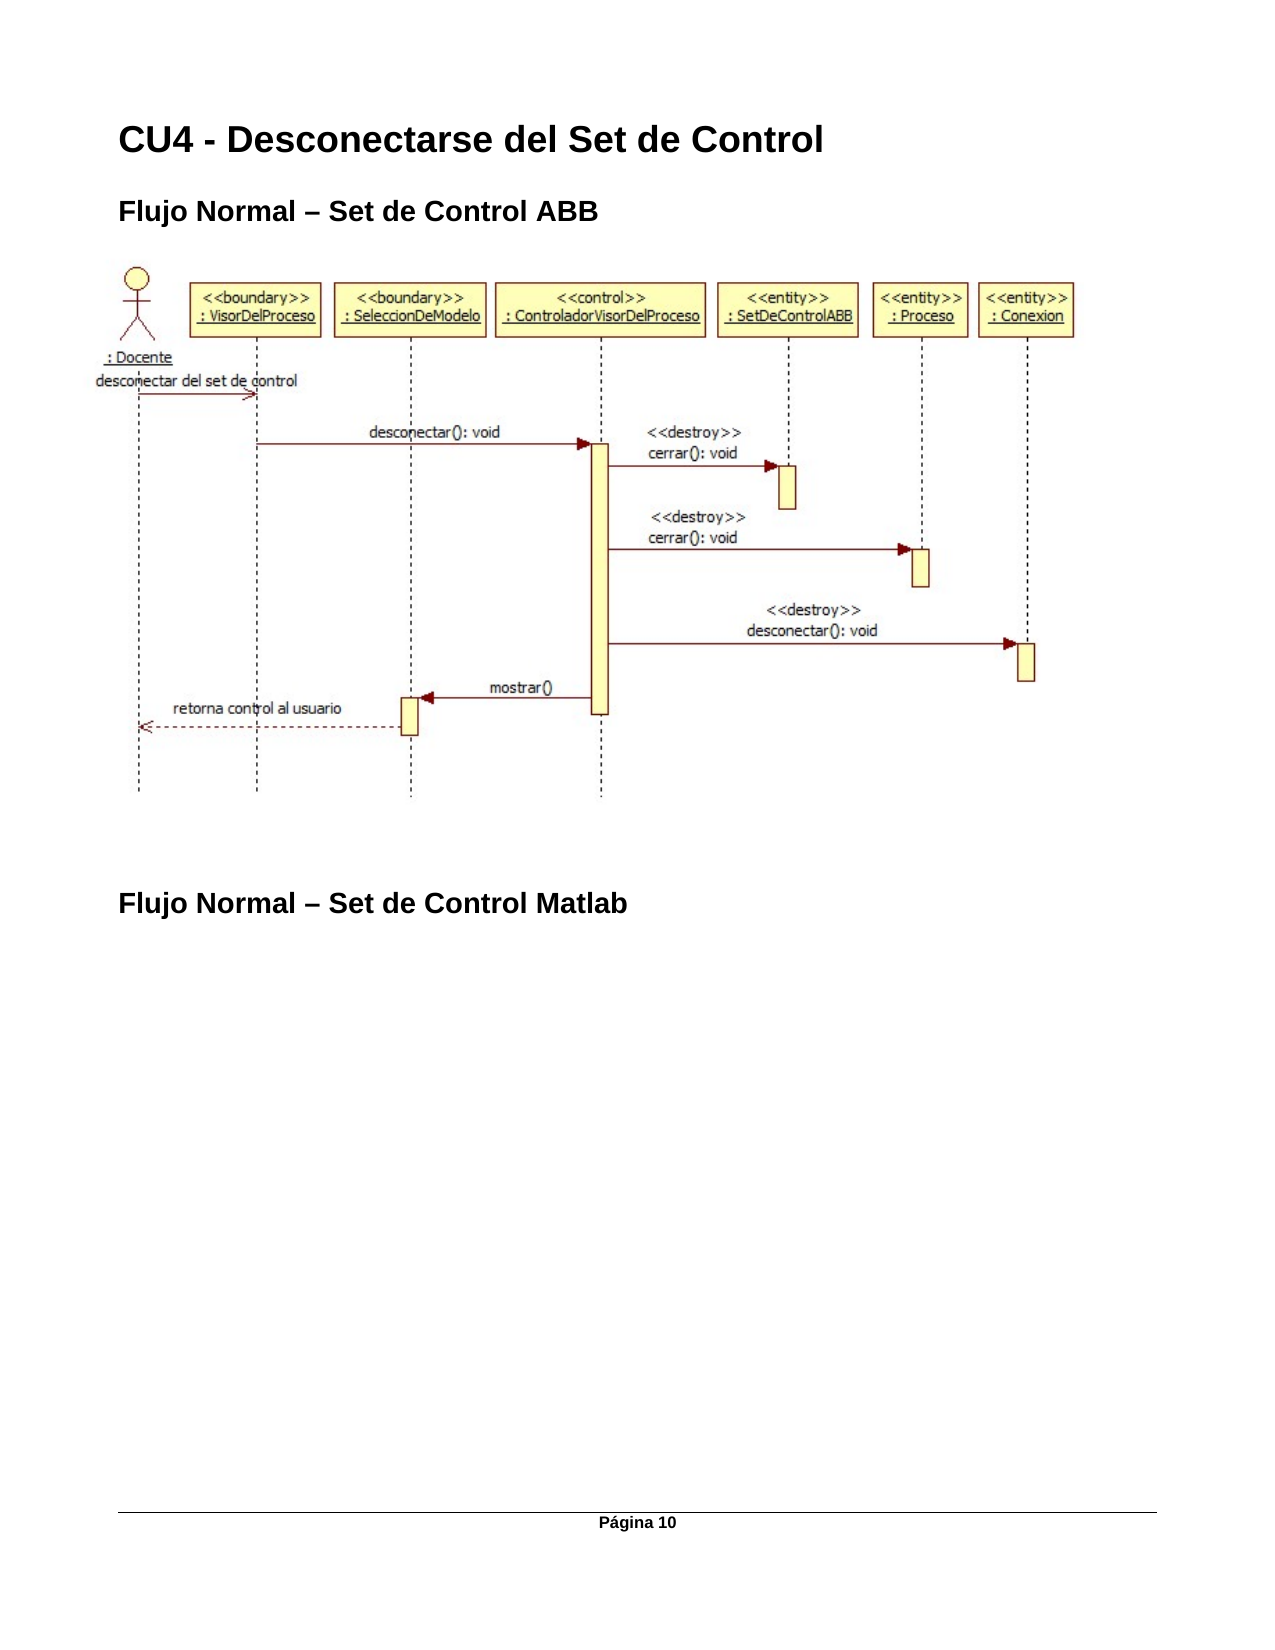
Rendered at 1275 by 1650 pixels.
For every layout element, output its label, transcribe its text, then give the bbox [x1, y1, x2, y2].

subtitle Flujo Normal – Set de Control Matlab [118, 887, 1157, 920]
subtitle Flujo Normal – Set de Control ABB [118, 195, 1157, 228]
subtitle CU4 - Desconectarse del Set de Control [118, 118, 1157, 160]
picture [62, 238, 1102, 825]
